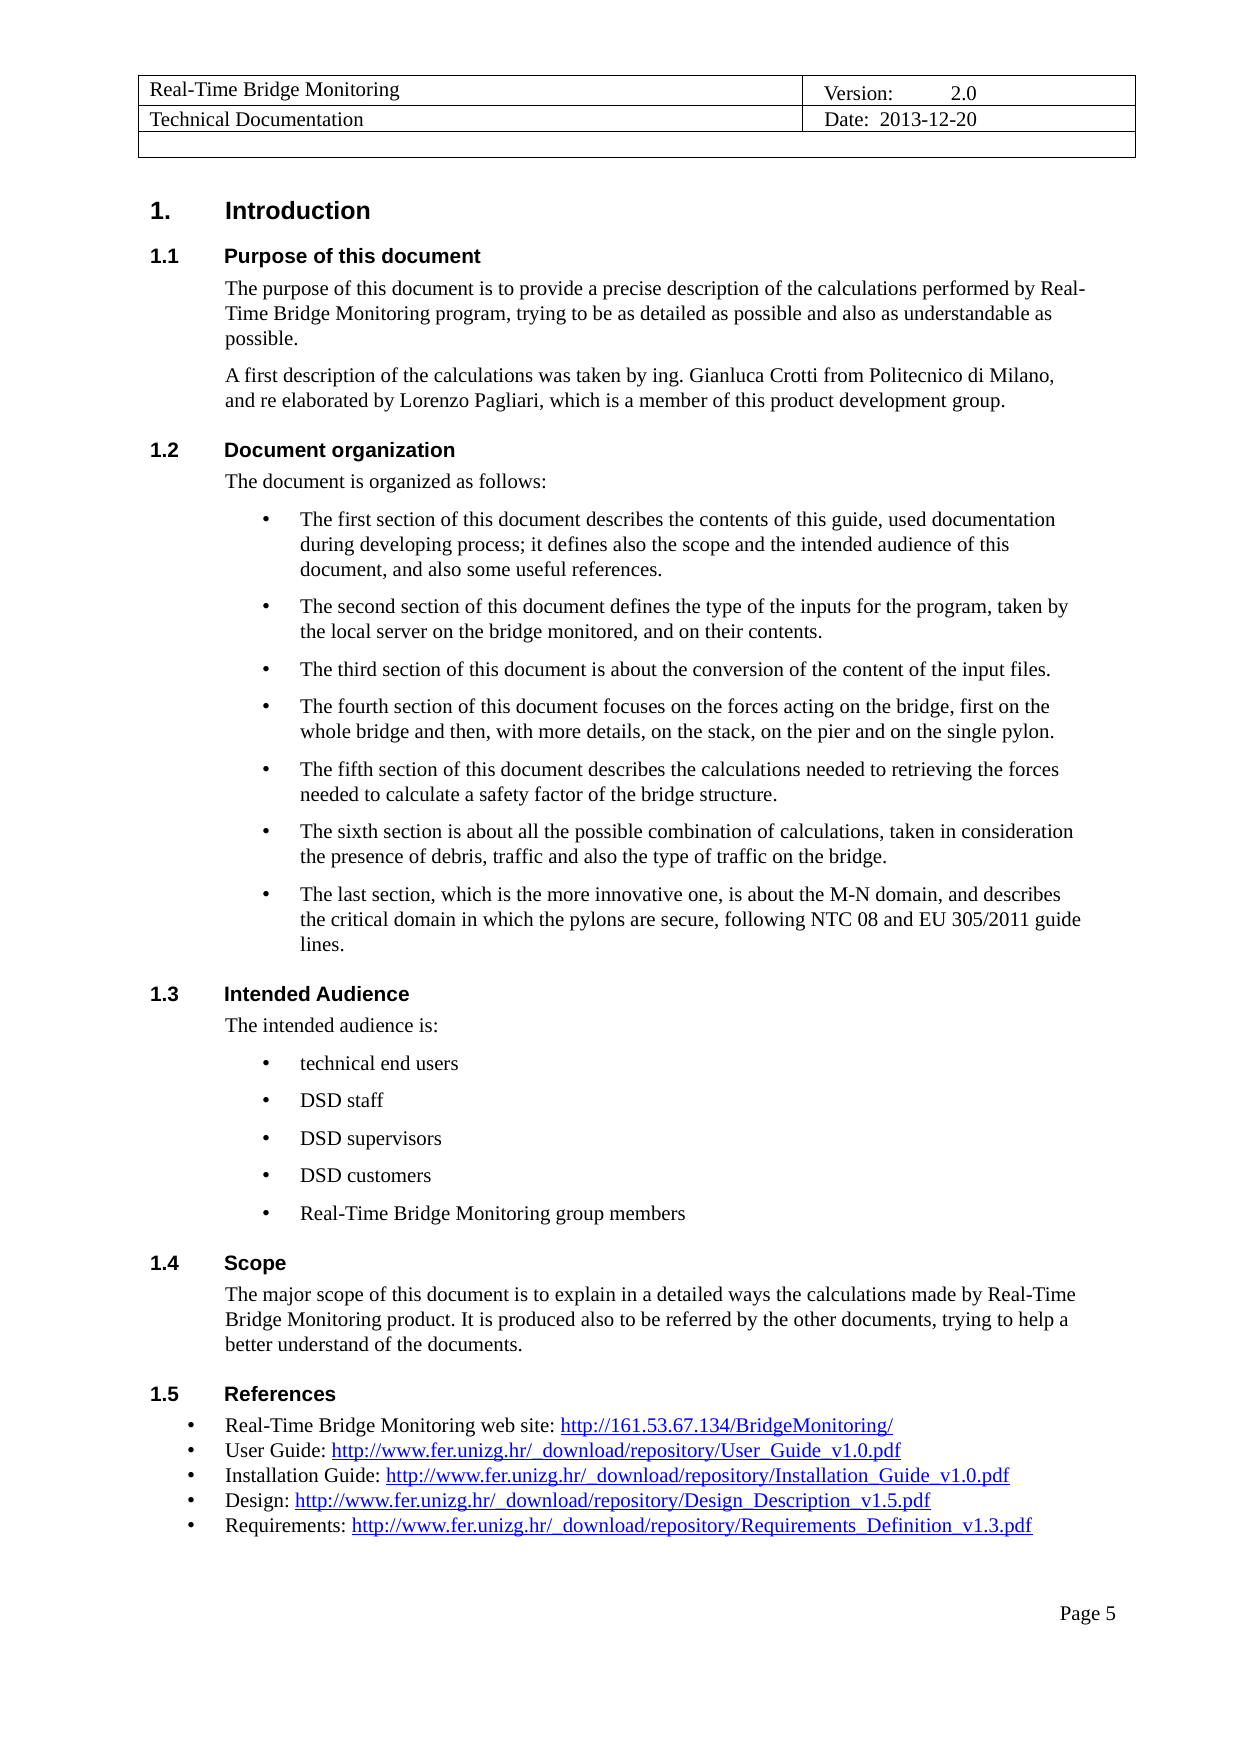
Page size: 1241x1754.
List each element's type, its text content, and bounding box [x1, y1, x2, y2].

list The fourth section of this document focuses on the forces acting on the bridge, first on the whole bridge and then, with more details, on the stack, on the pier and on the single pylon. [262, 693, 1090, 743]
subtitle Scope [150, 1249, 1090, 1274]
list The second section of this document defines the type of the inputs for the program, taken by the local server on the bridge monitored, and on their contents. [262, 593, 1090, 643]
text The document is organized as follows: [225, 468, 1090, 493]
list DSD staff [262, 1087, 1090, 1112]
list Real-Time Bridge Monitoring web site: http://161.53.67.134/BridgeMonitoring/ [187, 1412, 1090, 1437]
list Installation Guide: http://www.fer.unizg.hr/_download/repository/Installation_Guide_v1.0.pdf [187, 1462, 1090, 1487]
text The major scope of this document is to explain in a detailed ways the calculations made by Real-Time Bridge Monitoring product. It is produced also to be referred by the other documents, trying to help a better understand of the documents. [225, 1281, 1090, 1356]
list Requirements: http://www.fer.unizg.hr/_download/repository/Requirements_Definition_v1.3.pdf [187, 1512, 1090, 1537]
list The third section of this document is about the conversion of the content of the input files. [262, 656, 1090, 681]
list The last section, which is the more innovative one, is about the M-N domain, and describes the critical domain in which the pylons are secure, following NTC 08 and EU 305/2011 guide lines. [262, 881, 1090, 956]
subtitle Introduction [150, 196, 1090, 224]
list The first section of this document describes the contents of this guide, used documentation during developing process; it defines also the scope and the intended audience of this document, and also some useful references. [262, 506, 1090, 581]
list Design: http://www.fer.unizg.hr/_download/repository/Design_Description_v1.5.pdf [187, 1487, 1090, 1512]
subtitle Document organization [150, 437, 1090, 462]
list User Guide: http://www.fer.unizg.hr/_download/repository/User_Guide_v1.0.pdf [187, 1437, 1090, 1462]
text A first description of the calculations was taken by ing. Gianluca Crotti from Politecnico di Milano, and re elaborated by Lorenzo Pagliari, which is a member of this product development group. [225, 362, 1090, 412]
list The fifth section of this document describes the calculations needed to retrieving the forces needed to calculate a safety factor of the bridge structure. [262, 756, 1090, 806]
list DSD supervisors [262, 1124, 1090, 1149]
text The intended audience is: [225, 1012, 1090, 1037]
list DSD customers [262, 1162, 1090, 1187]
list The sixth section is about all the possible combination of calculations, taken in consideration the presence of debris, traffic and also the type of traffic on the bridge. [262, 818, 1090, 868]
list Real-Time Bridge Monitoring group members [262, 1199, 1090, 1224]
subtitle Purpose of this document [150, 243, 1090, 268]
subtitle References [150, 1381, 1090, 1406]
list technical end users [262, 1049, 1090, 1074]
text The purpose of this document is to provide a precise description of the calculations performed by Real-Time Bridge Monitoring program, trying to be as detailed as possible and also as understandable as possible. [225, 274, 1090, 349]
subtitle Intended Audience [150, 981, 1090, 1006]
